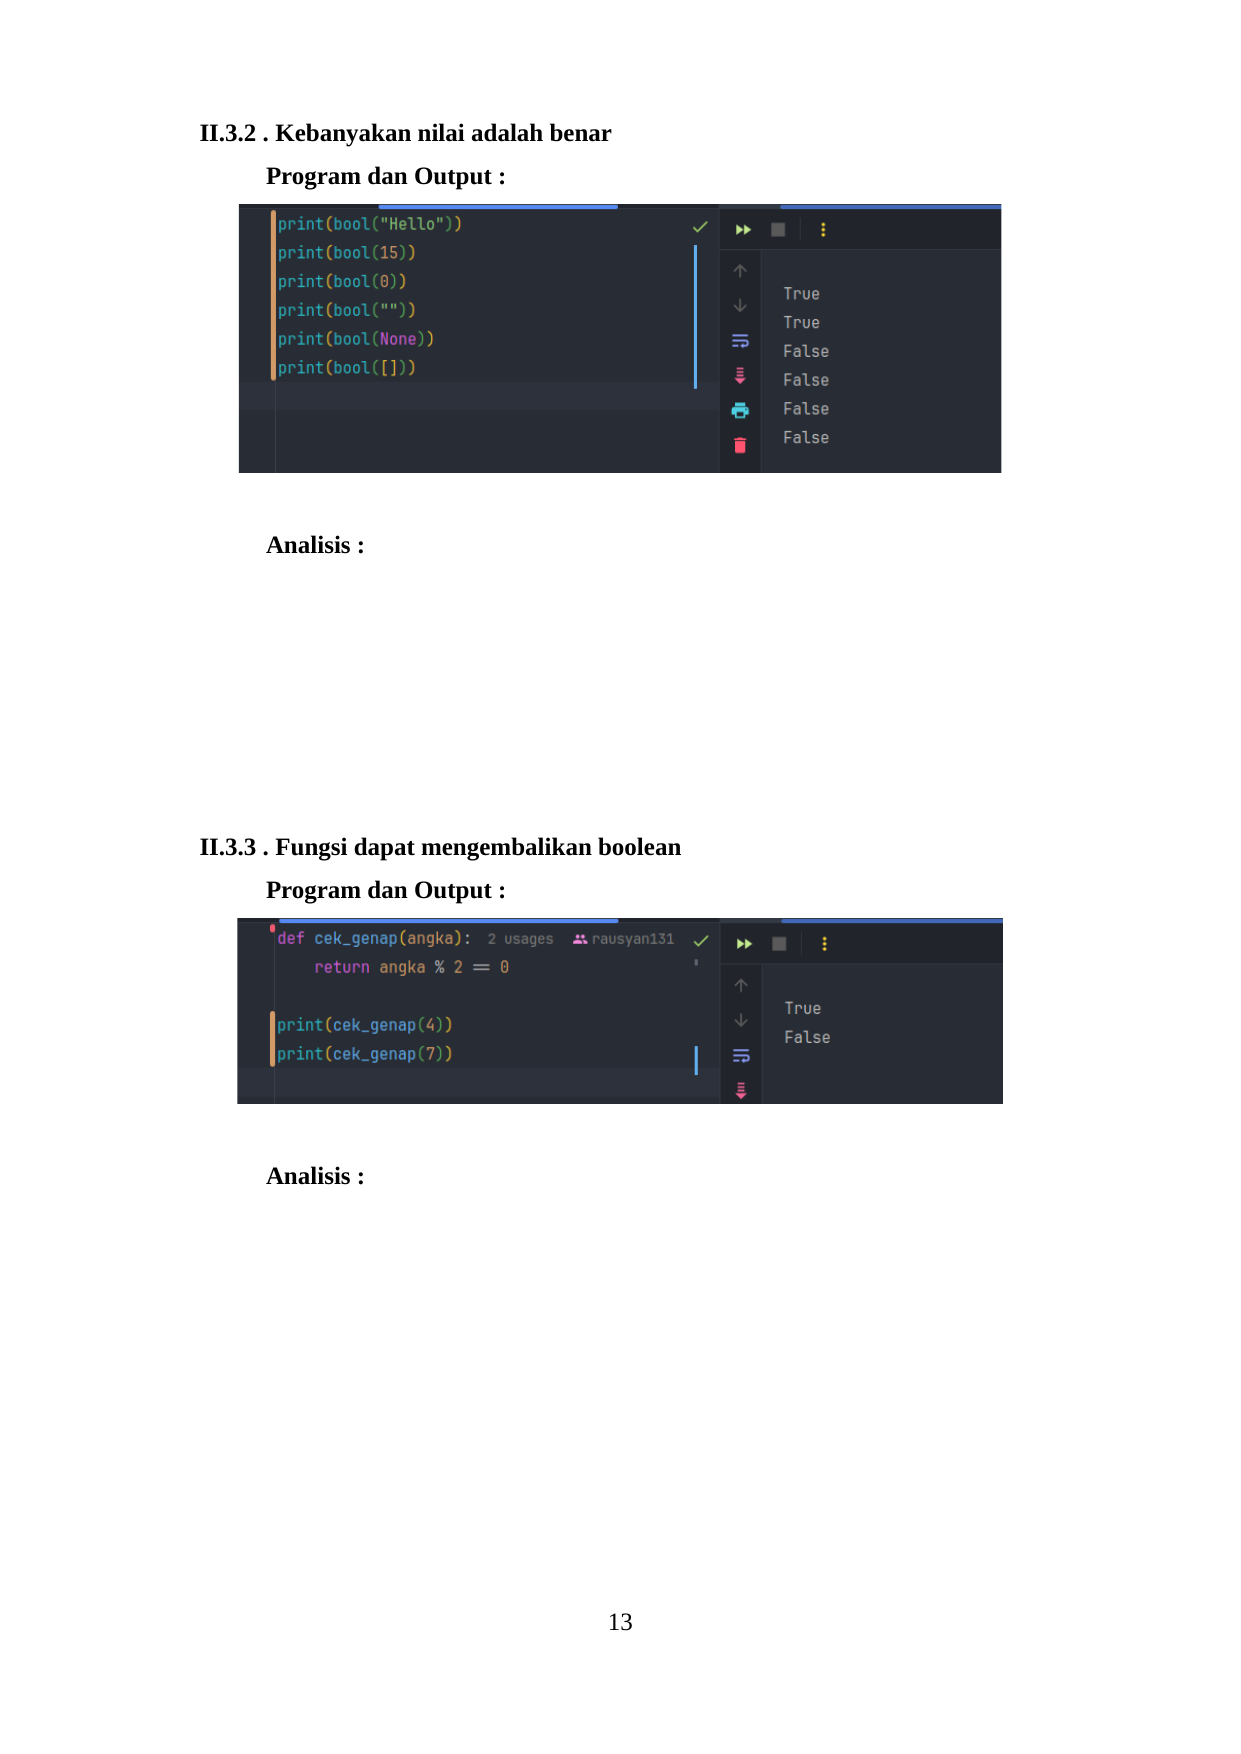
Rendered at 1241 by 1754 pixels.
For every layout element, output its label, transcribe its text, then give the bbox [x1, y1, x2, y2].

text Program dan Output : [266, 161, 1122, 190]
subtitle Fungsi dapat mengembalikan boolean [118, 832, 1122, 861]
text Analisis : [266, 1161, 1122, 1190]
text Analisis : [266, 530, 1122, 559]
picture [237, 918, 1003, 1104]
subtitle Kebanyakan nilai adalah benar [118, 118, 1122, 147]
text Program dan Output : [266, 875, 1122, 904]
picture [238, 204, 1002, 473]
